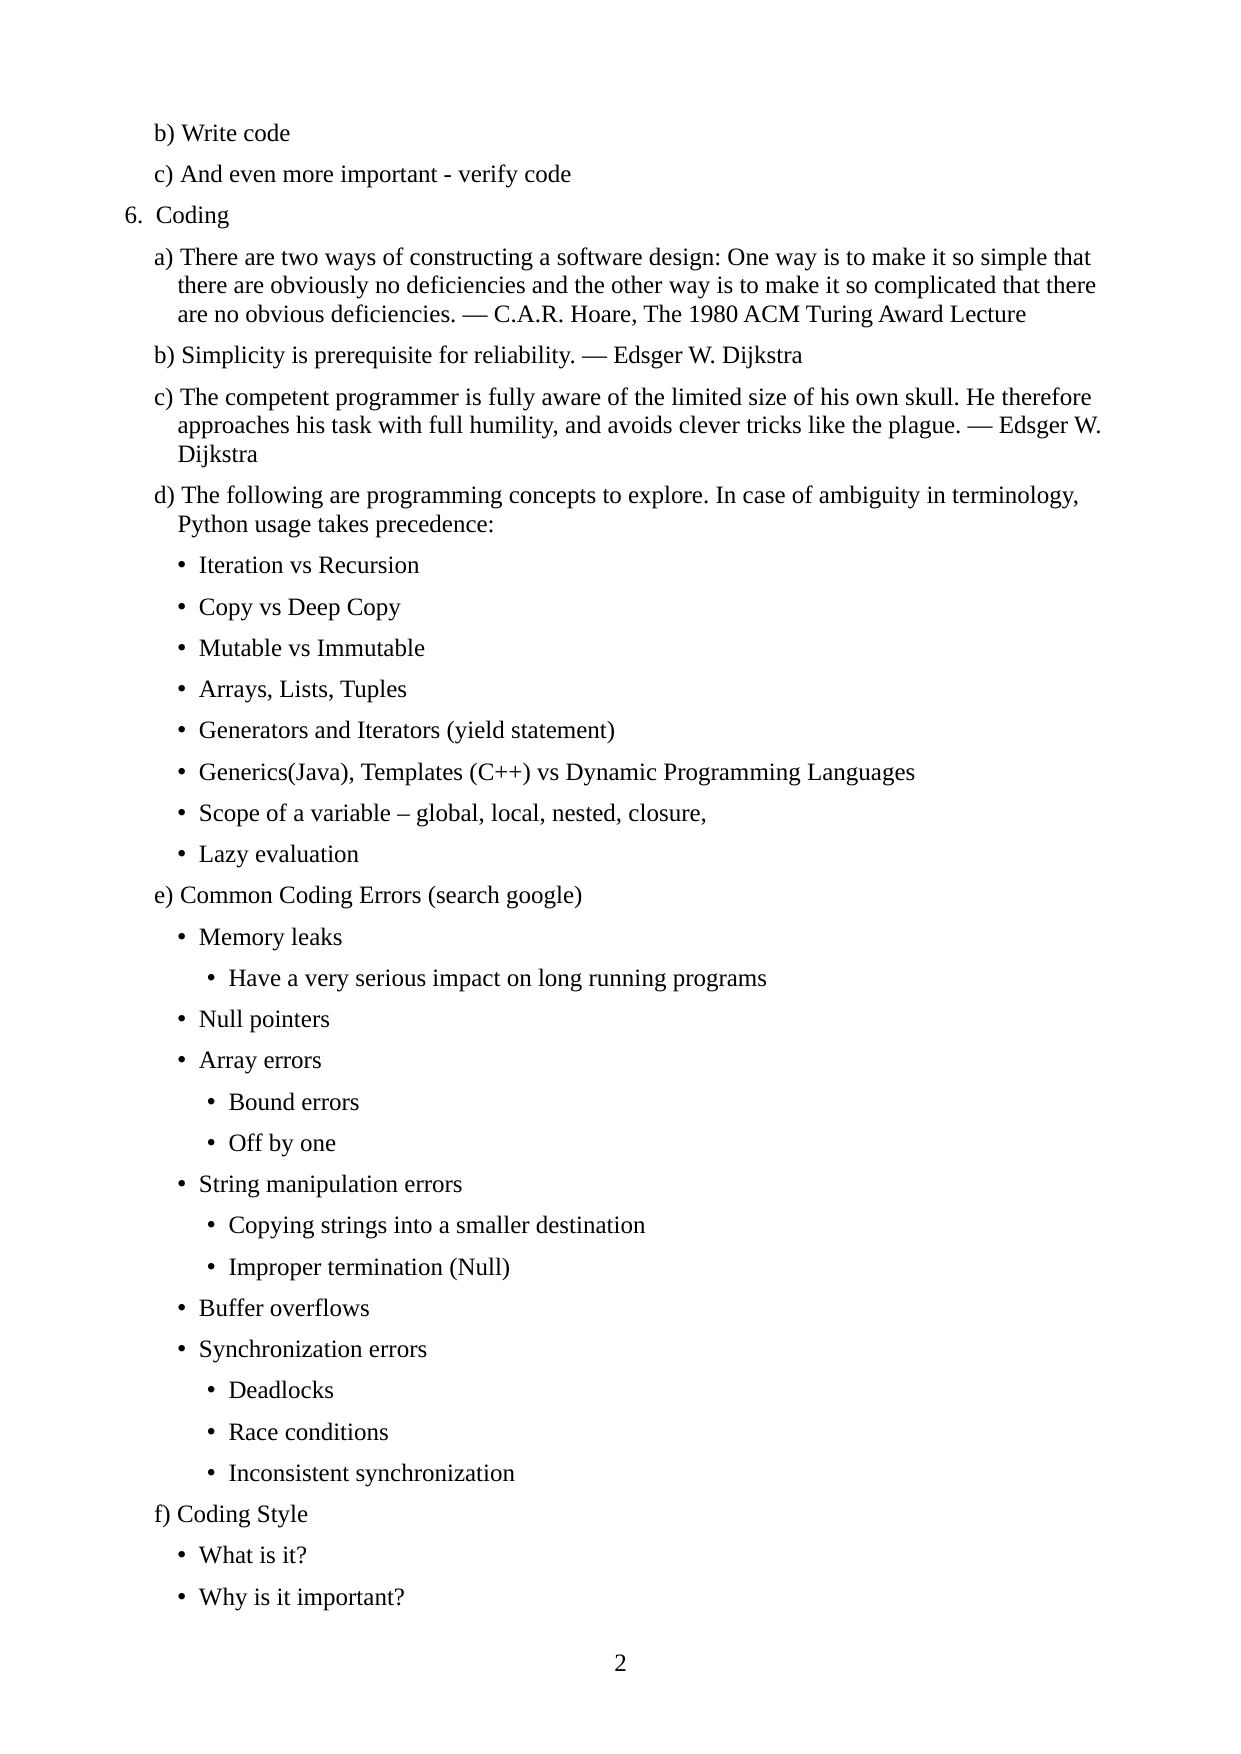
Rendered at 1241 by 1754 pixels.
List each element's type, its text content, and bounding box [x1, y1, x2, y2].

subtitle Copying strings into a smaller destination [207, 1211, 1122, 1239]
subtitle Write code [148, 118, 1122, 147]
subtitle Why is it important? [177, 1582, 1122, 1611]
subtitle Have a very serious impact on long running programs [207, 963, 1122, 992]
subtitle Inconsistent synchronization [207, 1458, 1122, 1487]
list Mutable vs Immutable [177, 633, 1122, 662]
subtitle Coding [118, 201, 1122, 229]
list Copy vs Deep Copy [177, 592, 1122, 621]
subtitle There are two ways of constructing a software design: One way is to make it so simple that there are obviously no deficiencies and the other way is to make it so complicated that there are no obvious deficiencies. — C.A.R. Hoare, The 1980 ACM Turing Award Lecture [148, 242, 1122, 328]
list Arrays, Lists, Tuples [177, 674, 1122, 703]
subtitle Array errors [177, 1046, 1122, 1074]
subtitle The following are programming concepts to explore. In case of ambiguity in terminology, Python usage takes precedence: [148, 481, 1122, 538]
subtitle Memory leaks [177, 922, 1122, 951]
subtitle Common Coding Errors (search google) [148, 881, 1122, 909]
subtitle Bound errors [207, 1087, 1122, 1116]
subtitle Deadlocks [207, 1376, 1122, 1404]
subtitle Race conditions [207, 1417, 1122, 1446]
subtitle Coding Style [148, 1499, 1122, 1528]
subtitle The competent programmer is fully aware of the limited size of his own skull. He therefore approaches his task with full humility, and avoids clever tricks like the plague. — Edsger W. Dijkstra [148, 382, 1122, 468]
list Iteration vs Recursion [177, 551, 1122, 579]
subtitle Null pointers [177, 1004, 1122, 1033]
list Scope of a variable – global, local, nested, closure, [177, 798, 1122, 827]
subtitle String manipulation errors [177, 1169, 1122, 1198]
subtitle Synchronization errors [177, 1334, 1122, 1363]
subtitle Lazy evaluation [177, 839, 1122, 868]
subtitle Off by one [207, 1128, 1122, 1157]
subtitle Simplicity is prerequisite for reliability. — Edsger W. Dijkstra [148, 341, 1122, 369]
subtitle What is it? [177, 1541, 1122, 1569]
list Generators and Iterators (yield statement) [177, 716, 1122, 744]
subtitle Improper termination (Null) [207, 1252, 1122, 1281]
list Generics(Java), Templates (C++) vs Dynamic Programming Languages [177, 757, 1122, 786]
subtitle And even more important - verify code [148, 159, 1122, 188]
subtitle Buffer overflows [177, 1293, 1122, 1322]
